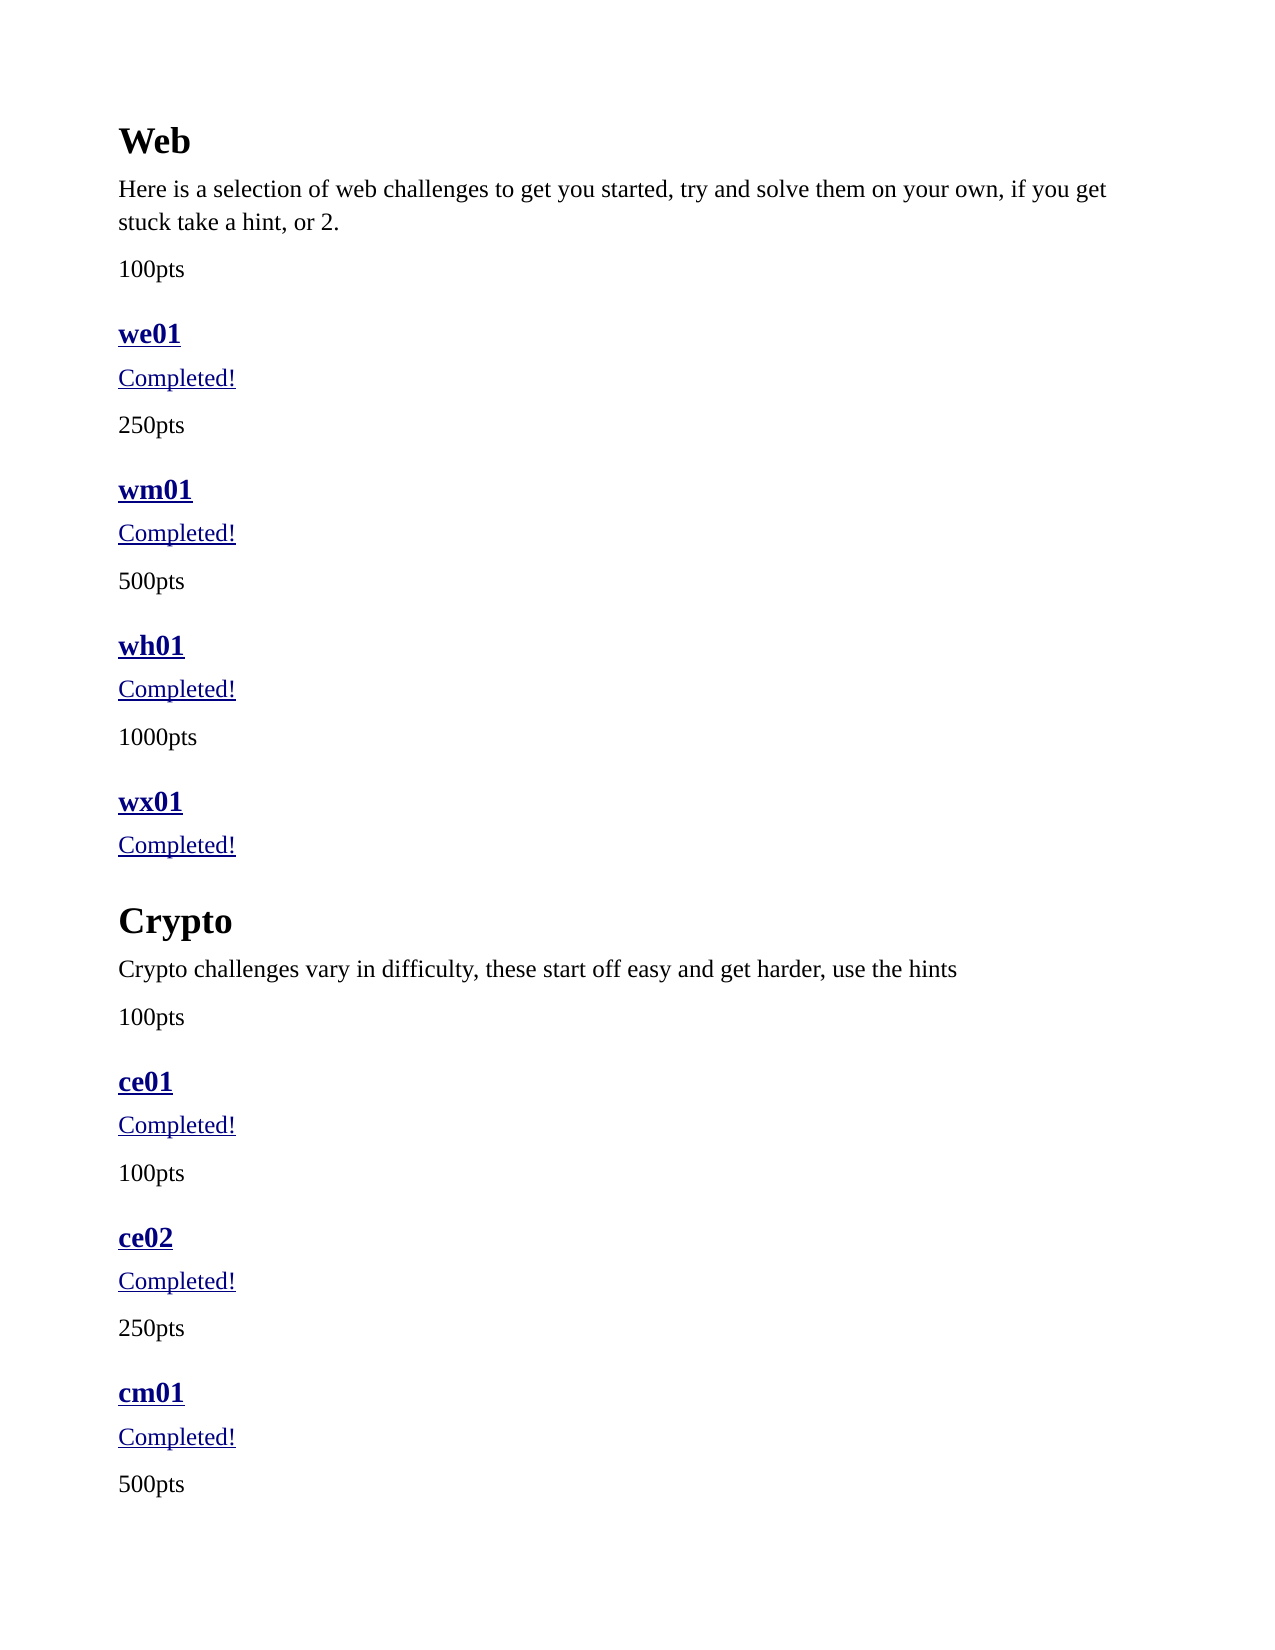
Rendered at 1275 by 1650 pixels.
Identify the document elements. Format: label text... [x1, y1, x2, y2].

subtitle cm01 [118, 1376, 1157, 1409]
text Completed! [118, 830, 1157, 859]
text 100pts [118, 1158, 1157, 1186]
text Completed! [118, 363, 1157, 391]
text Completed! [118, 1110, 1157, 1139]
text 100pts [118, 1002, 1157, 1031]
text 500pts [118, 566, 1157, 595]
text Completed! [118, 1422, 1157, 1450]
text Completed! [118, 1266, 1157, 1294]
text Here is a selection of web challenges to get you started, try and solve them on your own, if you get stuck take a hint, or 2. [118, 174, 1157, 236]
subtitle Web [118, 118, 1157, 161]
text 250pts [118, 1313, 1157, 1342]
subtitle wh01 [118, 628, 1157, 662]
subtitle wm01 [118, 472, 1157, 506]
subtitle wx01 [118, 784, 1157, 818]
subtitle we01 [118, 317, 1157, 350]
subtitle ce02 [118, 1220, 1157, 1253]
text 500pts [118, 1469, 1157, 1498]
text Completed! [118, 518, 1157, 547]
subtitle Crypto [118, 898, 1157, 942]
text 100pts [118, 254, 1157, 283]
text 250pts [118, 410, 1157, 439]
text Crypto challenges vary in difficulty, these start off easy and get harder, use the hints [118, 954, 1157, 983]
subtitle ce01 [118, 1064, 1157, 1097]
text 1000pts [118, 722, 1157, 751]
text Completed! [118, 674, 1157, 703]
